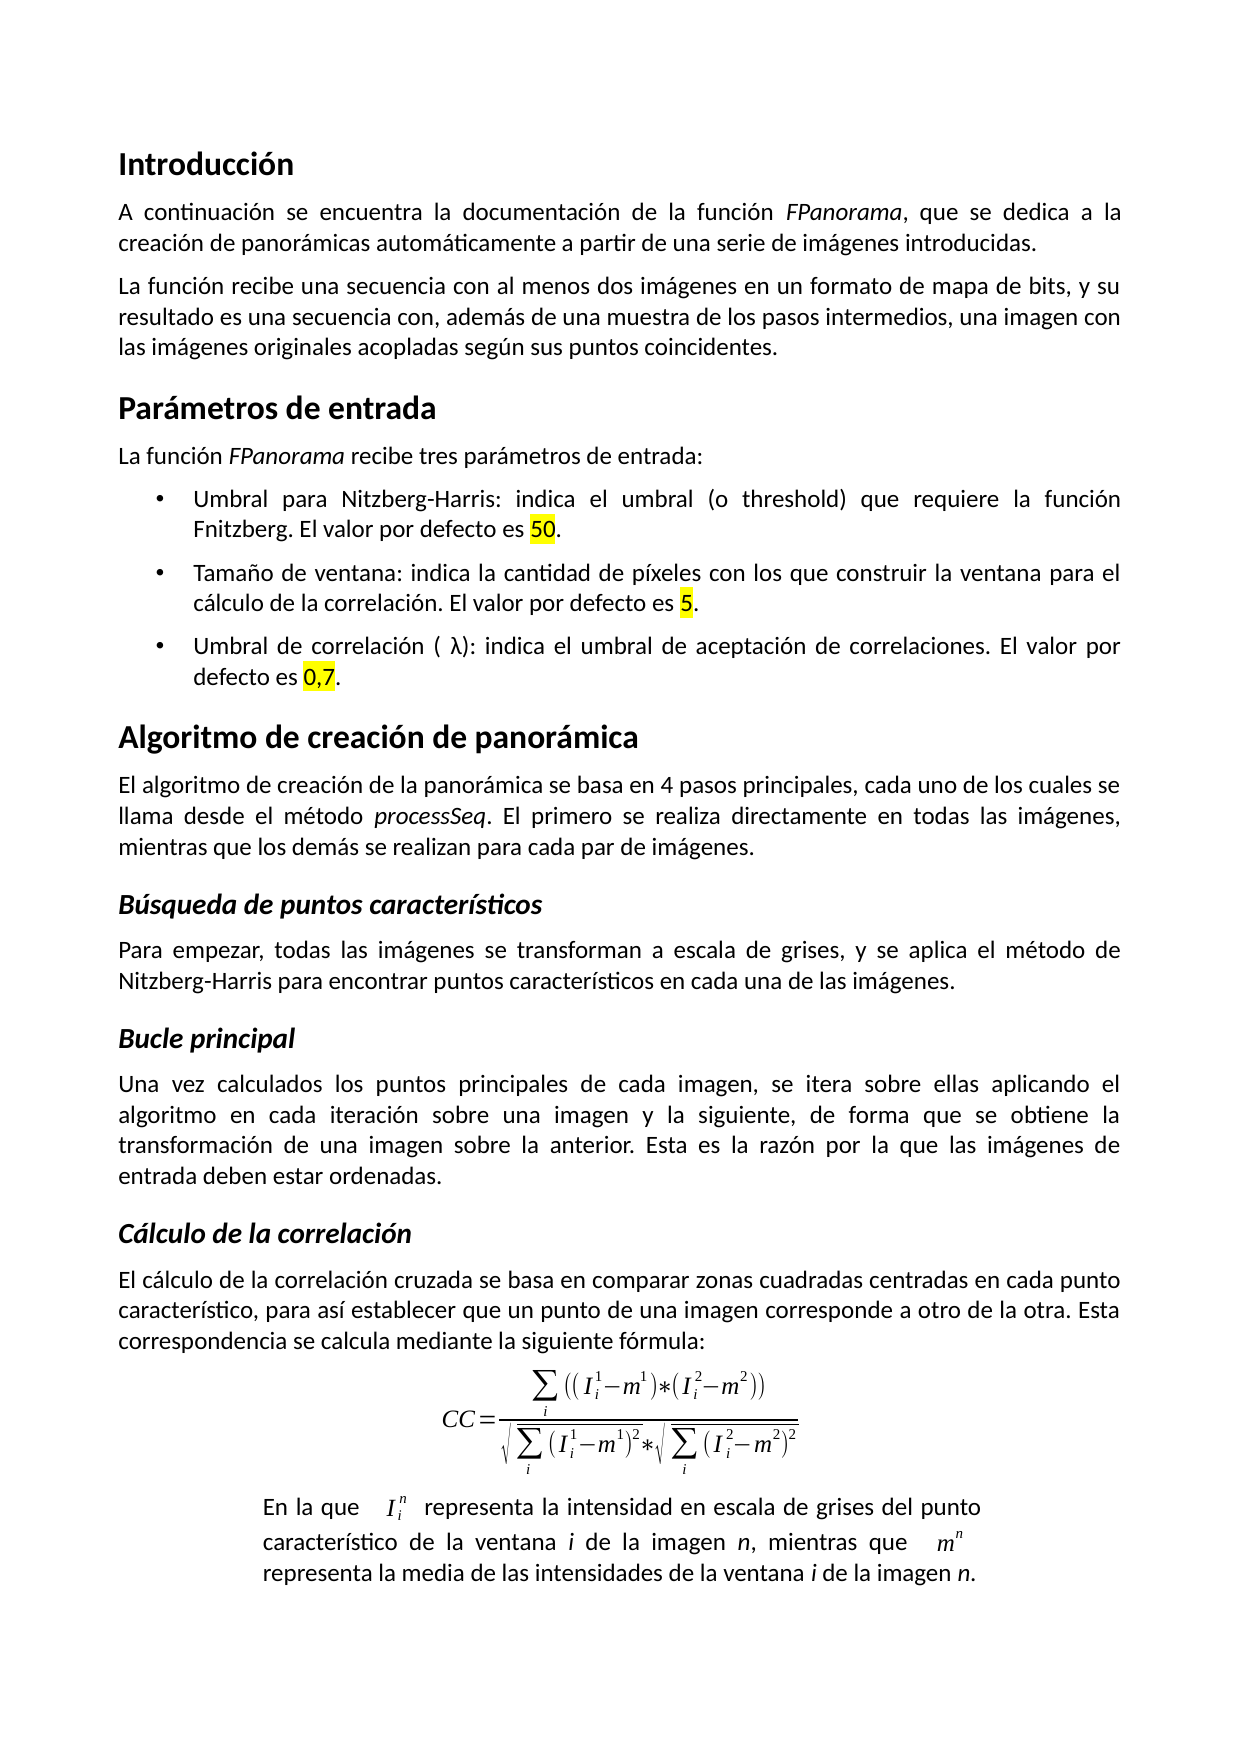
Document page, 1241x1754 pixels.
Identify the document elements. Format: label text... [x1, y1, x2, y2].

subtitle Introducción [118, 143, 1122, 184]
text El algoritmo de creación de la panorámica se basa en 4 pasos principales, cada uno de los cuales se llama desde el método processSeq. El primero se realiza directamente en todas las imágenes, mientras que los demás se realizan para cada par de imágenes. [118, 770, 1122, 861]
text El cálculo de la correlación cruzada se basa en comparar zonas cuadradas centradas en cada punto característico, para así establecer que un punto de una imagen corresponde a otro de la otra. Esta correspondencia se calcula mediante la siguiente fórmula: [118, 1264, 1122, 1355]
text En la que representa la intensidad en escala de grises del punto característico de la ventana i de la imagen n, mientras que representa la media de las intensidades de la ventana i de la imagen n. [263, 1490, 981, 1587]
text Una vez calculados los puntos principales de cada imagen, se itera sobre ellas aplicando el algoritmo en cada iteración sobre una imagen y la siguiente, de forma que se obtiene la transformación de una imagen sobre la anterior. Esta es la razón por la que las imágenes de entrada deben estar ordenadas. [118, 1068, 1122, 1191]
list Umbral para Nitzberg-Harris: indica el umbral (o threshold) que requiere la función Fnitzberg. El valor por defecto es 50. [156, 483, 1122, 544]
subtitle Búsqueda de puntos característicos [118, 886, 1122, 922]
list Umbral de correlación ( λ): indica el umbral de aceptación de correlaciones. El valor por defecto es 0,7. [156, 630, 1122, 691]
text A continuación se encuentra la documentación de la función FPanorama, que se dedica a la creación de panorámicas automáticamente a partir de una serie de imágenes introducidas. [118, 197, 1122, 258]
text Para empezar, todas las imágenes se transforman a escala de grises, y se aplica el método de Nitzberg-Harris para encontrar puntos característicos en cada una de las imágenes. [118, 934, 1122, 995]
subtitle Algoritmo de creación de panorámica [118, 716, 1122, 757]
subtitle Parámetros de entrada [118, 387, 1122, 428]
text La función recibe una secuencia con al menos dos imágenes en un formato de mapa de bits, y su resultado es una secuencia con, además de una muestra de los pasos intermedios, una imagen con las imágenes originales acopladas según sus puntos coincidentes. [118, 270, 1122, 362]
text La función FPanorama recibe tres parámetros de entrada: [118, 440, 1122, 471]
subtitle Bucle principal [118, 1020, 1122, 1056]
list Tamaño de ventana: indica la cantidad de píxeles con los que construir la ventana para el cálculo de la correlación. El valor por defecto es 5. [156, 557, 1122, 618]
subtitle Cálculo de la correlación [118, 1216, 1122, 1251]
